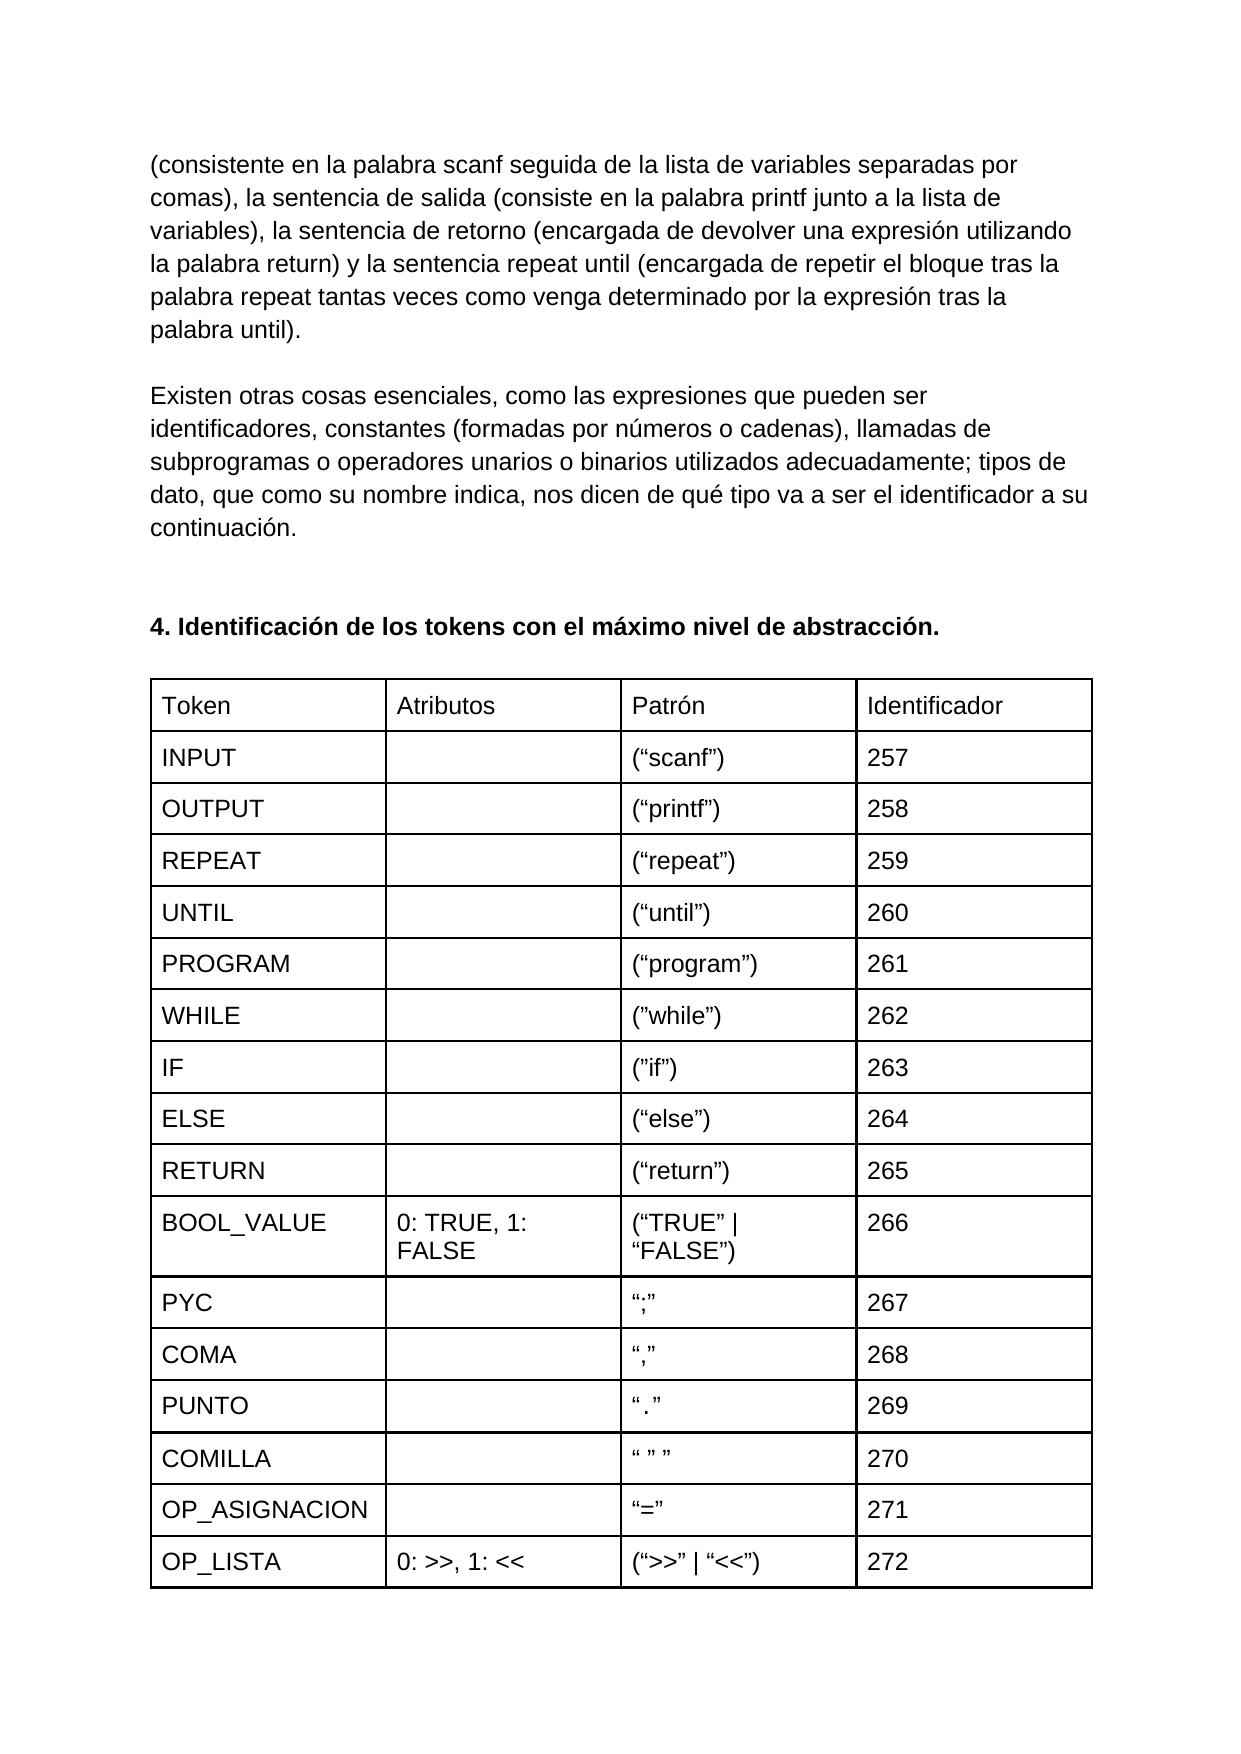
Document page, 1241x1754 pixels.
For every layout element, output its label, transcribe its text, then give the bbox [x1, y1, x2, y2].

table_cell 263 [858, 1042, 1091, 1092]
table_cell “ ” ” [622, 1434, 855, 1483]
table_cell RETURN [152, 1145, 385, 1195]
table_cell REPEAT [152, 835, 385, 885]
table_cell 257 [858, 732, 1091, 782]
table_cell [387, 1381, 620, 1431]
table_cell [387, 990, 620, 1040]
table_cell INPUT [152, 732, 385, 782]
table_cell (“else”) [622, 1094, 855, 1143]
table_cell “,” [622, 1329, 855, 1379]
table_cell 261 [858, 939, 1091, 988]
table_cell COMA [152, 1329, 385, 1379]
table_cell “.” [622, 1381, 855, 1431]
table_cell (”if”) [622, 1042, 855, 1092]
table_cell [387, 784, 620, 833]
table_cell (“>>” | “<<”) [622, 1537, 855, 1586]
table_cell PROGRAM [152, 939, 385, 988]
table_cell UNTIL [152, 887, 385, 937]
table_cell (“return”) [622, 1145, 855, 1195]
table_cell 267 [858, 1278, 1091, 1327]
table_header Identificador [858, 680, 1091, 730]
text 4. Identificación de los tokens con el máximo nivel de abstracción. [150, 612, 1090, 641]
table_cell 272 [858, 1537, 1091, 1586]
table_cell [387, 887, 620, 937]
table_cell “=” [622, 1485, 855, 1535]
table_cell 260 [858, 887, 1091, 937]
table_cell [387, 1094, 620, 1143]
table_cell OP_ASIGNACION [152, 1485, 385, 1535]
table_cell (“until”) [622, 887, 855, 937]
table_cell [387, 1278, 620, 1327]
table_cell (“scanf”) [622, 732, 855, 782]
table_cell 262 [858, 990, 1091, 1040]
table_cell (“TRUE” | “FALSE”) [622, 1197, 855, 1275]
table_cell 269 [858, 1381, 1091, 1431]
table_cell (”while”) [622, 990, 855, 1040]
table_cell PUNTO [152, 1381, 385, 1431]
table_cell 259 [858, 835, 1091, 885]
table_cell 270 [858, 1434, 1091, 1483]
table_cell [387, 1042, 620, 1092]
table_cell [387, 1434, 620, 1483]
table_cell ELSE [152, 1094, 385, 1143]
table_header Atributos [387, 680, 620, 730]
table_cell [387, 732, 620, 782]
table_cell OP_LISTA [152, 1537, 385, 1586]
table_cell COMILLA [152, 1434, 385, 1483]
table_cell 0: TRUE, 1: FALSE [387, 1197, 620, 1275]
table_cell “;” [622, 1278, 855, 1327]
table_header Patrón [622, 680, 855, 730]
table_cell 0: >>, 1: << [387, 1537, 620, 1586]
table_cell IF [152, 1042, 385, 1092]
table_cell 264 [858, 1094, 1091, 1143]
table_cell [387, 1485, 620, 1535]
table_cell 266 [858, 1197, 1091, 1275]
table_cell [387, 939, 620, 988]
table_cell [387, 1329, 620, 1379]
table_cell OUTPUT [152, 784, 385, 833]
table_cell BOOL_VALUE [152, 1197, 385, 1275]
table_cell 268 [858, 1329, 1091, 1379]
text Existen otras cosas esenciales, como las expresiones que pueden ser identificadores, constantes (formadas por números o cadenas), llamadas de subprogramas o operadores unarios o binarios utilizados adecuadamente; tipos de dato, que como su nombre indica, nos dicen de qué tipo va a ser el identificador a su continuación. [150, 381, 1090, 542]
table_header Token [152, 680, 385, 730]
table_cell 271 [858, 1485, 1091, 1535]
table_cell [387, 1145, 620, 1195]
table_cell [387, 835, 620, 885]
table_cell PYC [152, 1278, 385, 1327]
text (consistente en la palabra scanf seguida de la lista de variables separadas por comas), la sentencia de salida (consiste en la palabra printf junto a la lista de variables), la sentencia de retorno (encargada de devolver una expresión utilizando la palabra return) y la sentencia repeat until (encargada de repetir el bloque tras la palabra repeat tantas veces como venga determinado por la expresión tras la palabra until). [150, 150, 1090, 344]
table_cell (“repeat”) [622, 835, 855, 885]
table_cell (“program”) [622, 939, 855, 988]
table_cell 265 [858, 1145, 1091, 1195]
table_cell (“printf”) [622, 784, 855, 833]
table_cell 258 [858, 784, 1091, 833]
table_cell WHILE [152, 990, 385, 1040]
